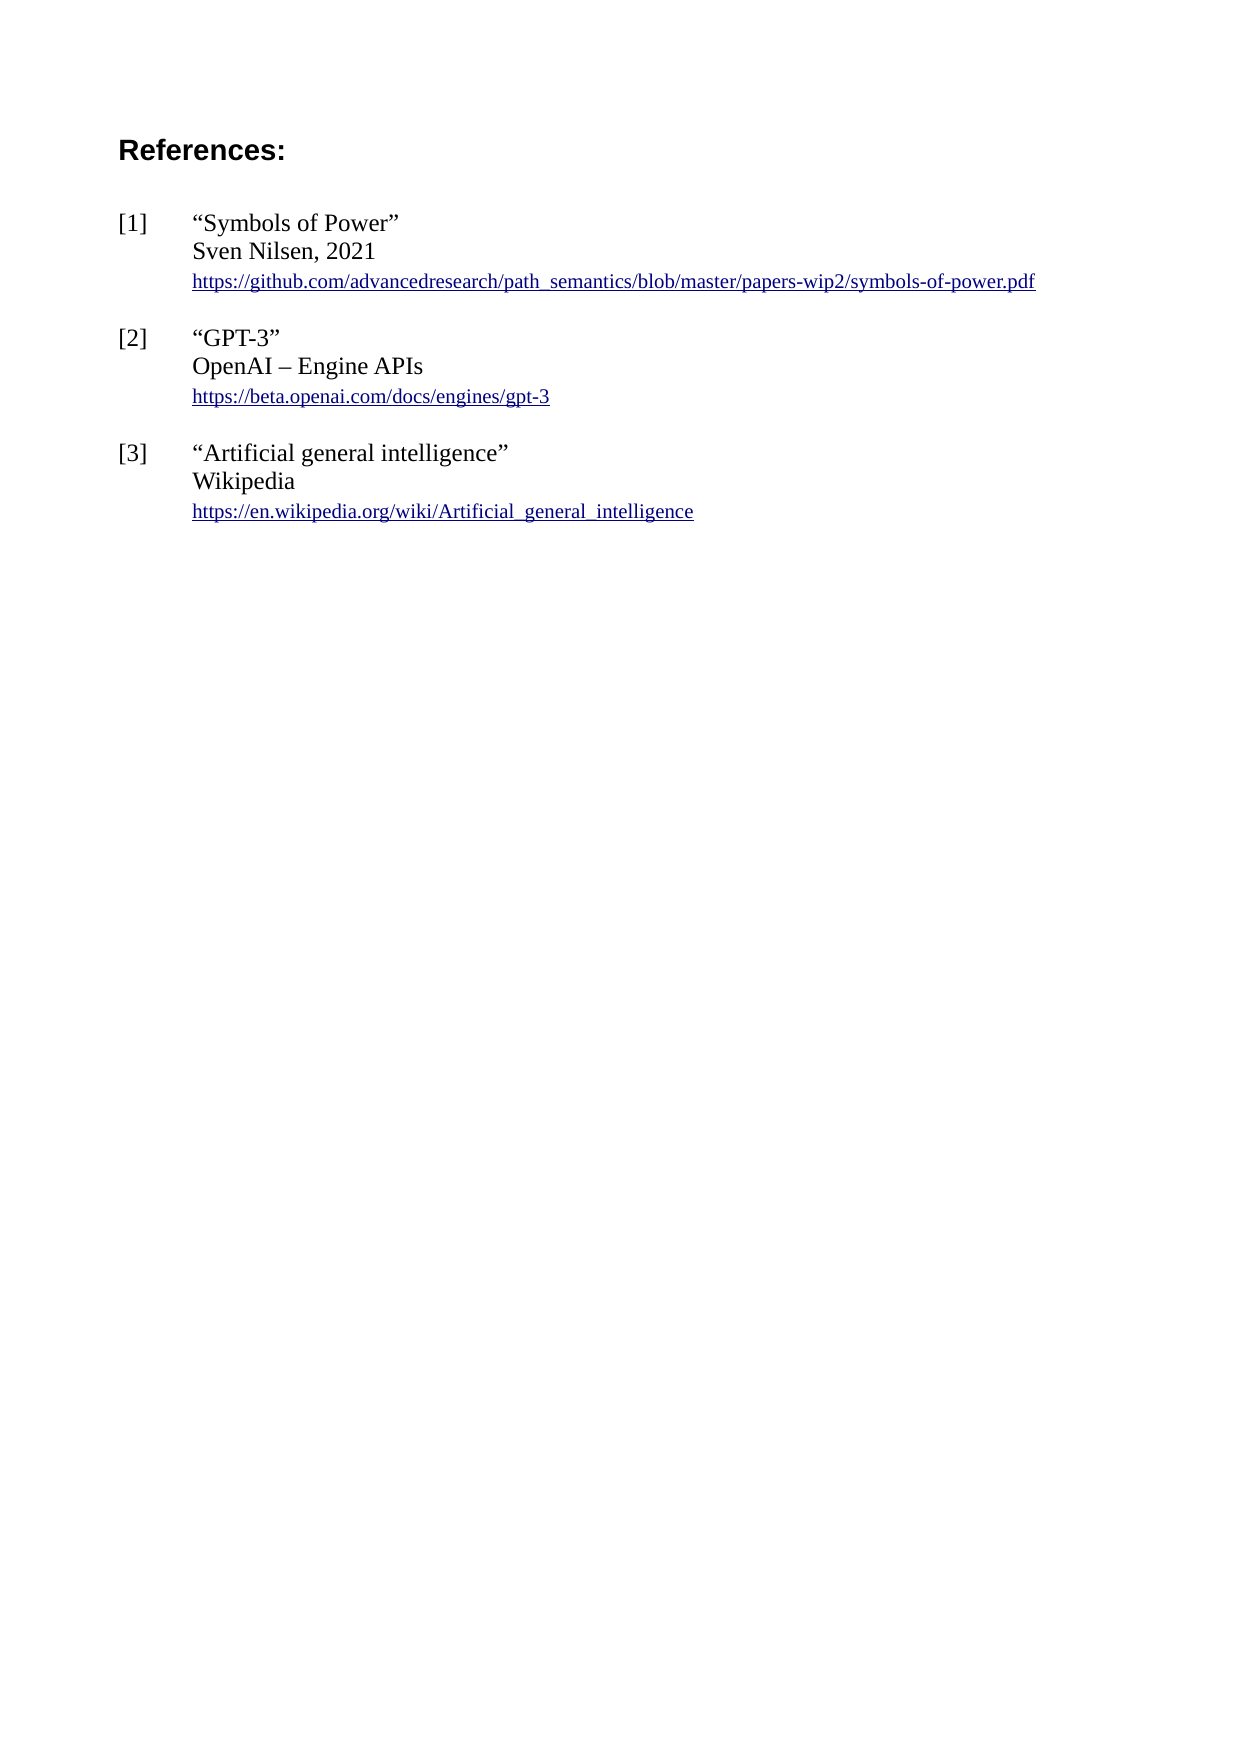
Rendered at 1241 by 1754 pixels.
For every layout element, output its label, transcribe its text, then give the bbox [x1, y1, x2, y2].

text https://github.com/advancedresearch/path_semantics/blob/master/papers-wip2/symbols-of-power.pdf [118, 265, 1122, 294]
text [2] “GPT-3” [118, 323, 1122, 351]
text https://en.wikipedia.org/wiki/Artificial_general_intelligence [118, 495, 1122, 524]
text [3] “Artificial general intelligence” [118, 438, 1122, 466]
text https://beta.openai.com/docs/engines/gpt-3 [118, 380, 1122, 409]
subtitle References: [118, 133, 1122, 166]
text [1] “Symbols of Power” [118, 208, 1122, 236]
text Sven Nilsen, 2021 [118, 236, 1122, 265]
text Wikipedia [118, 466, 1122, 495]
text OpenAI – Engine APIs [118, 351, 1122, 380]
